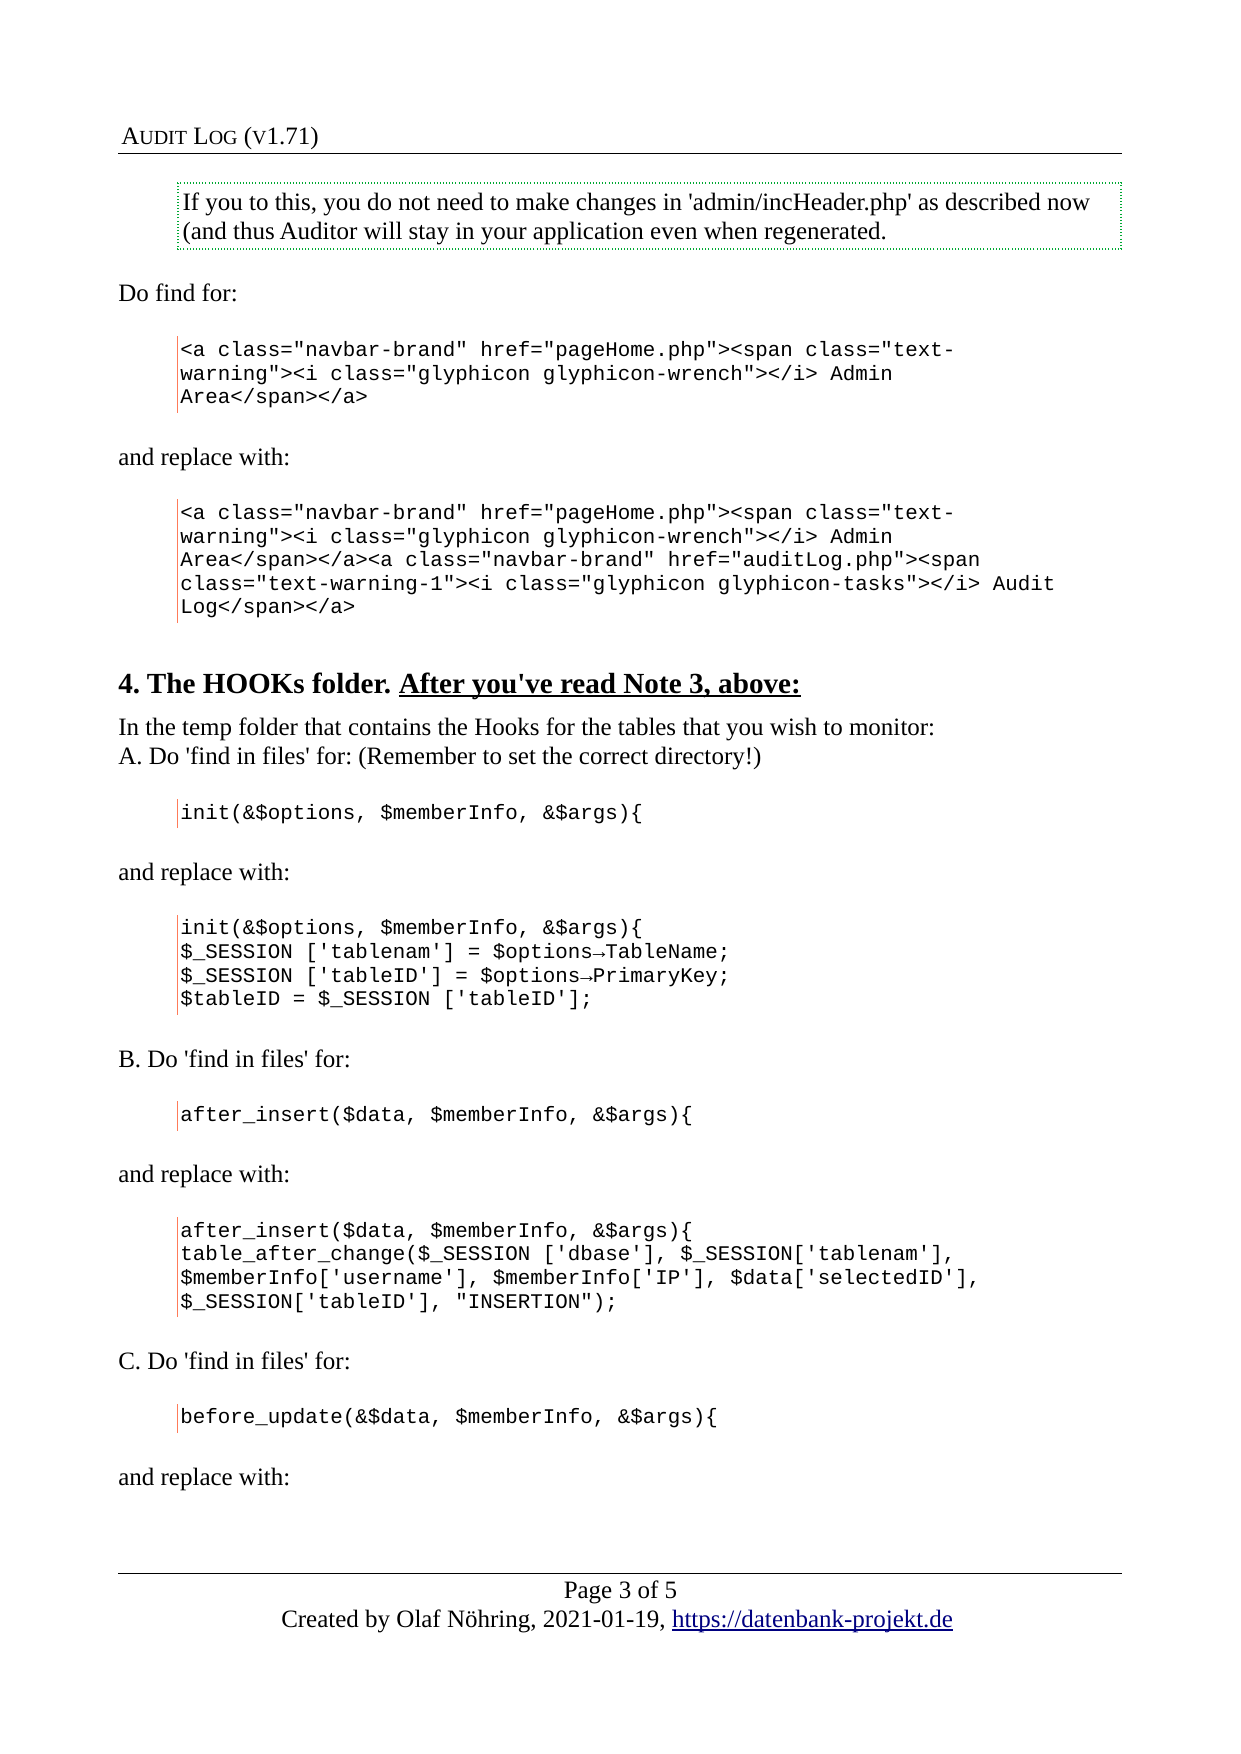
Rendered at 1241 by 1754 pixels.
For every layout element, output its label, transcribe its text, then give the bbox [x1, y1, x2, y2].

text init(&$options, $memberInfo, &$args){ [177, 914, 1063, 941]
text and replace with: [118, 1462, 1122, 1491]
text $_SESSION ['tableID'] = $options→PrimaryKey; [178, 965, 1063, 988]
text before_update(&$data, $memberInfo, &$args){ [177, 1403, 1063, 1433]
text and replace with: [118, 1159, 1122, 1188]
text <a class="navbar-brand" href="pageHome.php"><span class="text-warning"><i class="glyphicon glyphicon-wrench"></i> Admin Area</span></a> [178, 336, 1063, 413]
text $tableID = $_SESSION ['tableID']; [178, 988, 1063, 1015]
text C. Do 'find in files' for: [118, 1346, 1122, 1375]
text and replace with: [118, 857, 1122, 886]
text B. Do 'find in files' for: [118, 1044, 1122, 1072]
subtitle 4. The HOOKs folder. After you've read Note 3, above: [118, 666, 1122, 700]
text $_SESSION ['tablenam'] = $options→TableName; [178, 941, 1063, 965]
text and replace with: [118, 442, 1122, 470]
text init(&$options, $memberInfo, &$args){ [178, 799, 1063, 828]
text after_insert($data, $memberInfo, &$args){ [178, 1217, 1063, 1243]
text In the temp folder that contains the Hooks for the tables that you wish to monitor: [118, 712, 1122, 741]
text If you to this, you do not need to make changes in 'admin/incHeader.php' as described now (and thus Auditor will stay in your application even when regenerated. [177, 182, 1122, 250]
text Do find for: [118, 278, 1122, 307]
text after_insert($data, $memberInfo, &$args){ [178, 1101, 1063, 1131]
text A. Do 'find in files' for: (Remember to set the correct directory!) [118, 741, 1122, 770]
text table_after_change($_SESSION ['dbase'], $_SESSION['tablenam'], $memberInfo['username'], $memberInfo['IP'], $data['selectedID'], $_SESSION['tableID'], "INSERTION"); [178, 1243, 1063, 1317]
text <a class="navbar-brand" href="pageHome.php"><span class="text-warning"><i class="glyphicon glyphicon-wrench"></i> Admin Area</span></a><a class="navbar-brand" href="auditLog.php"><span class="text-warning-1"><i class="glyphicon glyphicon-tasks"></i> Audit Log</span></a> [178, 499, 1063, 623]
